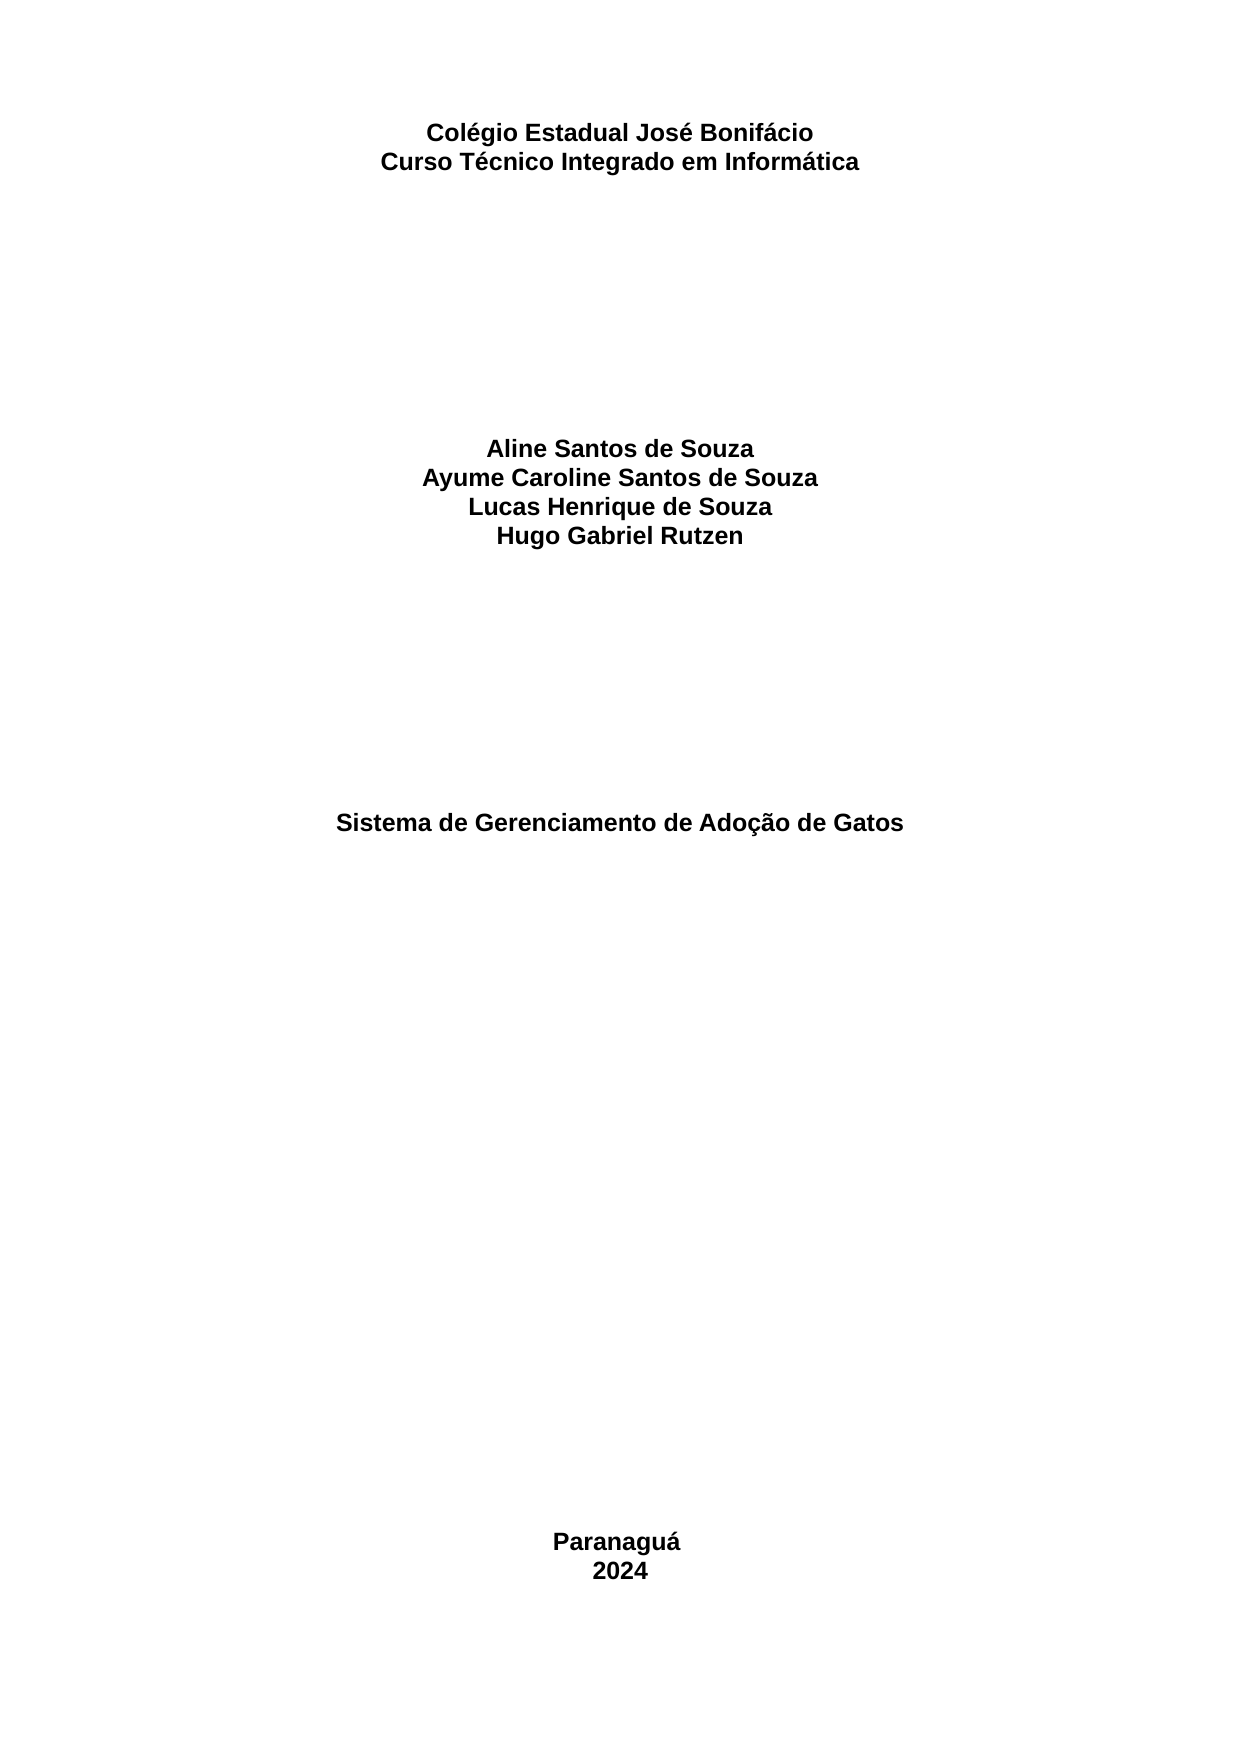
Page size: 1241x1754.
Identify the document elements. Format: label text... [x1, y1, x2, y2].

text Curso Técnico Integrado em Informática [118, 147, 1122, 176]
text Colégio Estadual José Bonifácio [118, 118, 1122, 147]
text Paranaguá [118, 1527, 1122, 1556]
text Sistema de Gerenciamento de Adoção de Gatos [118, 808, 1122, 837]
text Lucas Henrique de Souza [118, 492, 1122, 521]
text Hugo Gabriel Rutzen [118, 521, 1122, 549]
text Ayume Caroline Santos de Souza [118, 463, 1122, 492]
text Aline Santos de Souza [118, 434, 1122, 463]
text 2024 [118, 1556, 1122, 1584]
